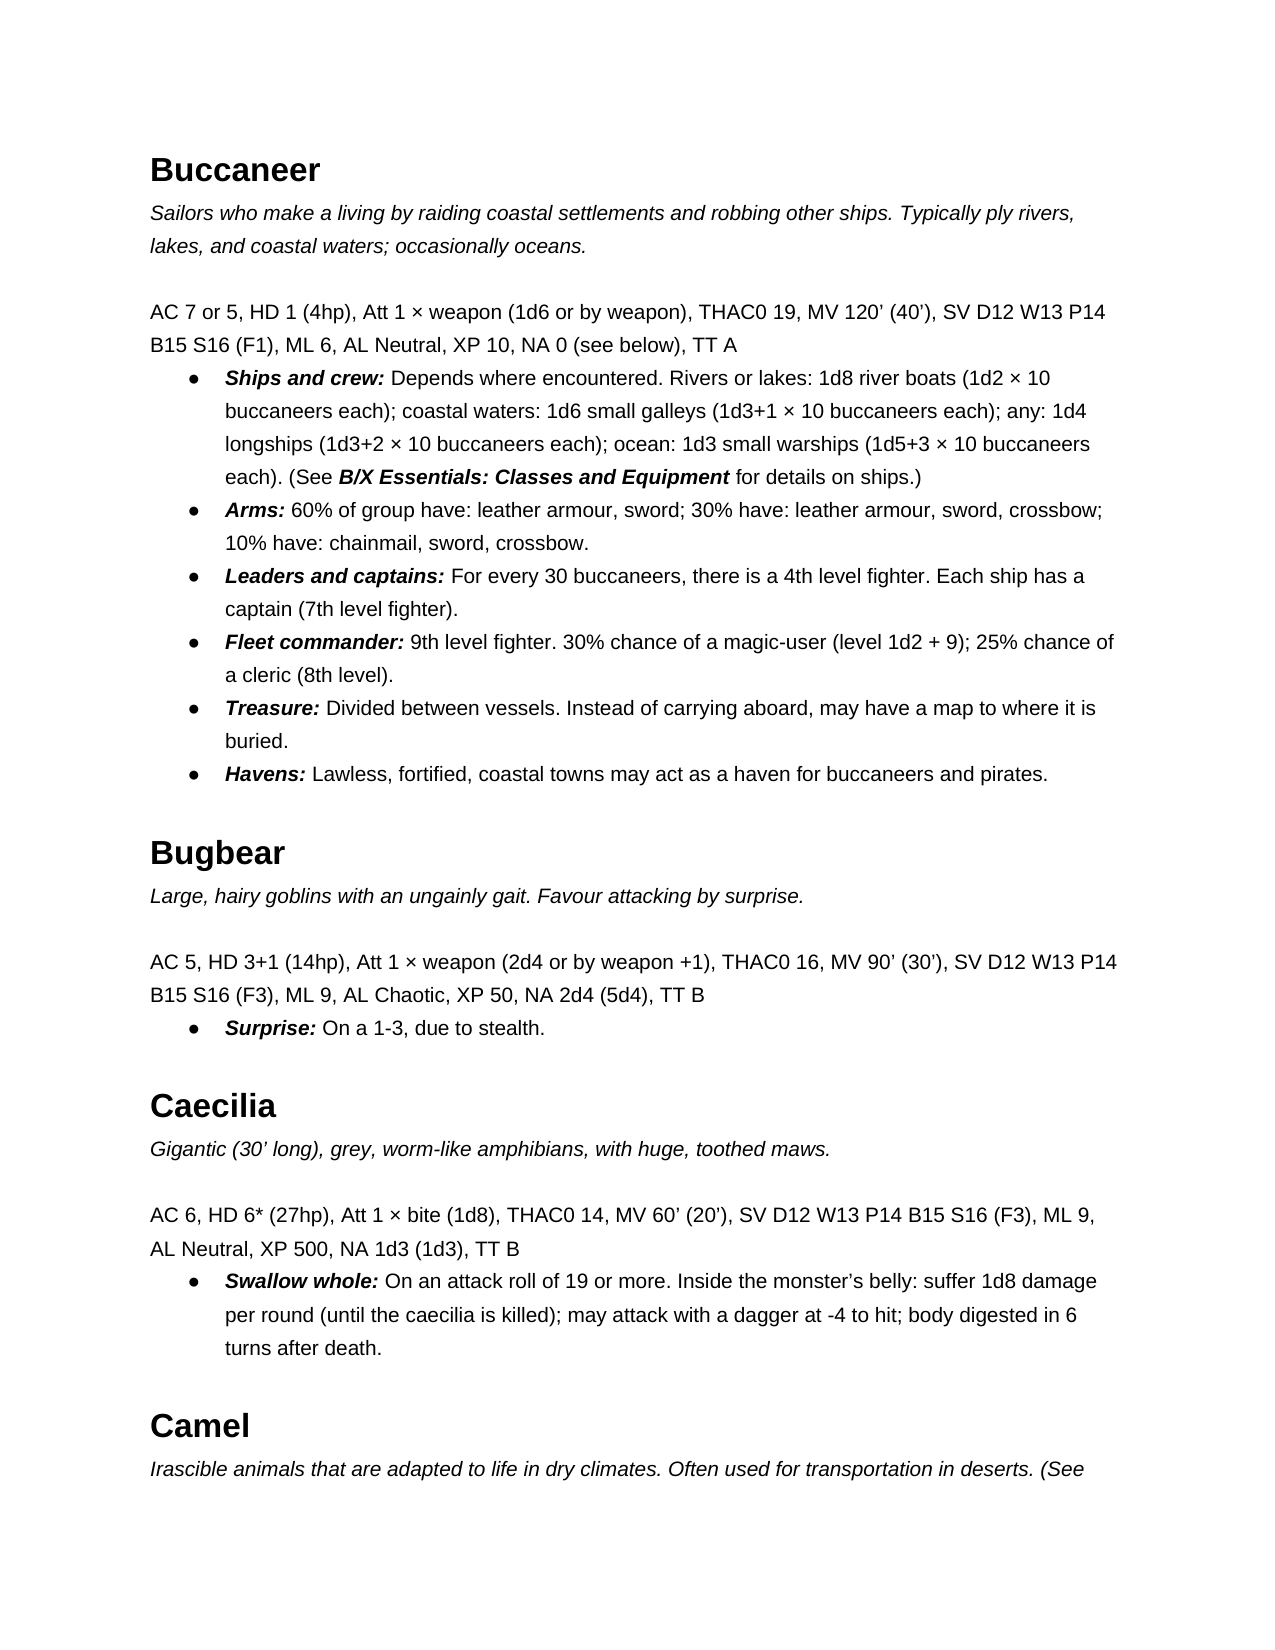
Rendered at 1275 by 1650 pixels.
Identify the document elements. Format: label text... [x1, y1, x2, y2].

text AC 7 or 5, HD 1 (4hp), Att 1 × weapon (1d6 or by weapon), THAC0 19, MV 120’ (40’), SV D12 W13 P14 B15 S16 (F1), ML 6, AL Neutral, XP 10, NA 0 (see below), TT A [150, 300, 1125, 357]
text Irascible animals that are adapted to life in dry climates. Often used for transportation in deserts. (See [150, 1457, 1125, 1481]
list Havens: Lawless, fortified, coastal towns may act as a haven for buccaneers and pirates. [187, 762, 1125, 786]
list Treasure: Divided between vessels. Instead of carrying aboard, may have a map to where it is buried. [187, 696, 1125, 753]
list Leaders and captains: For every 30 buccaneers, there is a 4th level fighter. Each ship has a captain (7th level fighter). [187, 564, 1125, 621]
list Arms: 60% of group have: leather armour, sword; 30% have: leather armour, sword, crossbow; 10% have: chainmail, sword, crossbow. [187, 498, 1125, 555]
text Gigantic (30’ long), grey, worm-like amphibians, with huge, toothed maws. [150, 1137, 1125, 1161]
list Surprise: On a 1-3, due to stealth. [187, 1016, 1125, 1040]
list Swallow whole: On an attack roll of 19 or more. Inside the monster’s belly: suffer 1d8 damage per round (until the caecilia is killed); may attack with a dagger at -4 to hit; body digested in 6 turns after death. [187, 1269, 1125, 1359]
list Ships and crew: Depends where encountered. Rivers or lakes: 1d8 river boats (1d2 × 10 buccaneers each); coastal waters: 1d6 small galleys (1d3+1 × 10 buccaneers each); any: 1d4 longships (1d3+2 × 10 buccaneers each); ocean: 1d3 small warships (1d5+3 × 10 buccaneers each). (See B/X Essentials: Classes and Equipment for details on ships.) [187, 366, 1125, 489]
text Sailors who make a living by raiding coastal settlements and robbing other ships. Typically ply rivers, lakes, and coastal waters; occasionally oceans. [150, 201, 1125, 258]
text AC 6, HD 6* (27hp), Att 1 × bite (1d8), THAC0 14, MV 60’ (20’), SV D12 W13 P14 B15 S16 (F3), ML 9, AL Neutral, XP 500, NA 1d3 (1d3), TT B [150, 1203, 1125, 1260]
subtitle Caecilia [150, 1086, 1125, 1125]
subtitle Bugbear [150, 833, 1125, 871]
subtitle Camel [150, 1406, 1125, 1444]
text Large, hairy goblins with an ungainly gait. Favour attacking by surprise. [150, 884, 1125, 908]
subtitle Buccaneer [150, 150, 1125, 188]
list Fleet commander: 9th level fighter. 30% chance of a magic-user (level 1d2 + 9); 25% chance of a cleric (8th level). [187, 630, 1125, 687]
text AC 5, HD 3+1 (14hp), Att 1 × weapon (2d4 or by weapon +1), THAC0 16, MV 90’ (30’), SV D12 W13 P14 B15 S16 (F3), ML 9, AL Chaotic, XP 50, NA 2d4 (5d4), TT B [150, 950, 1125, 1007]
